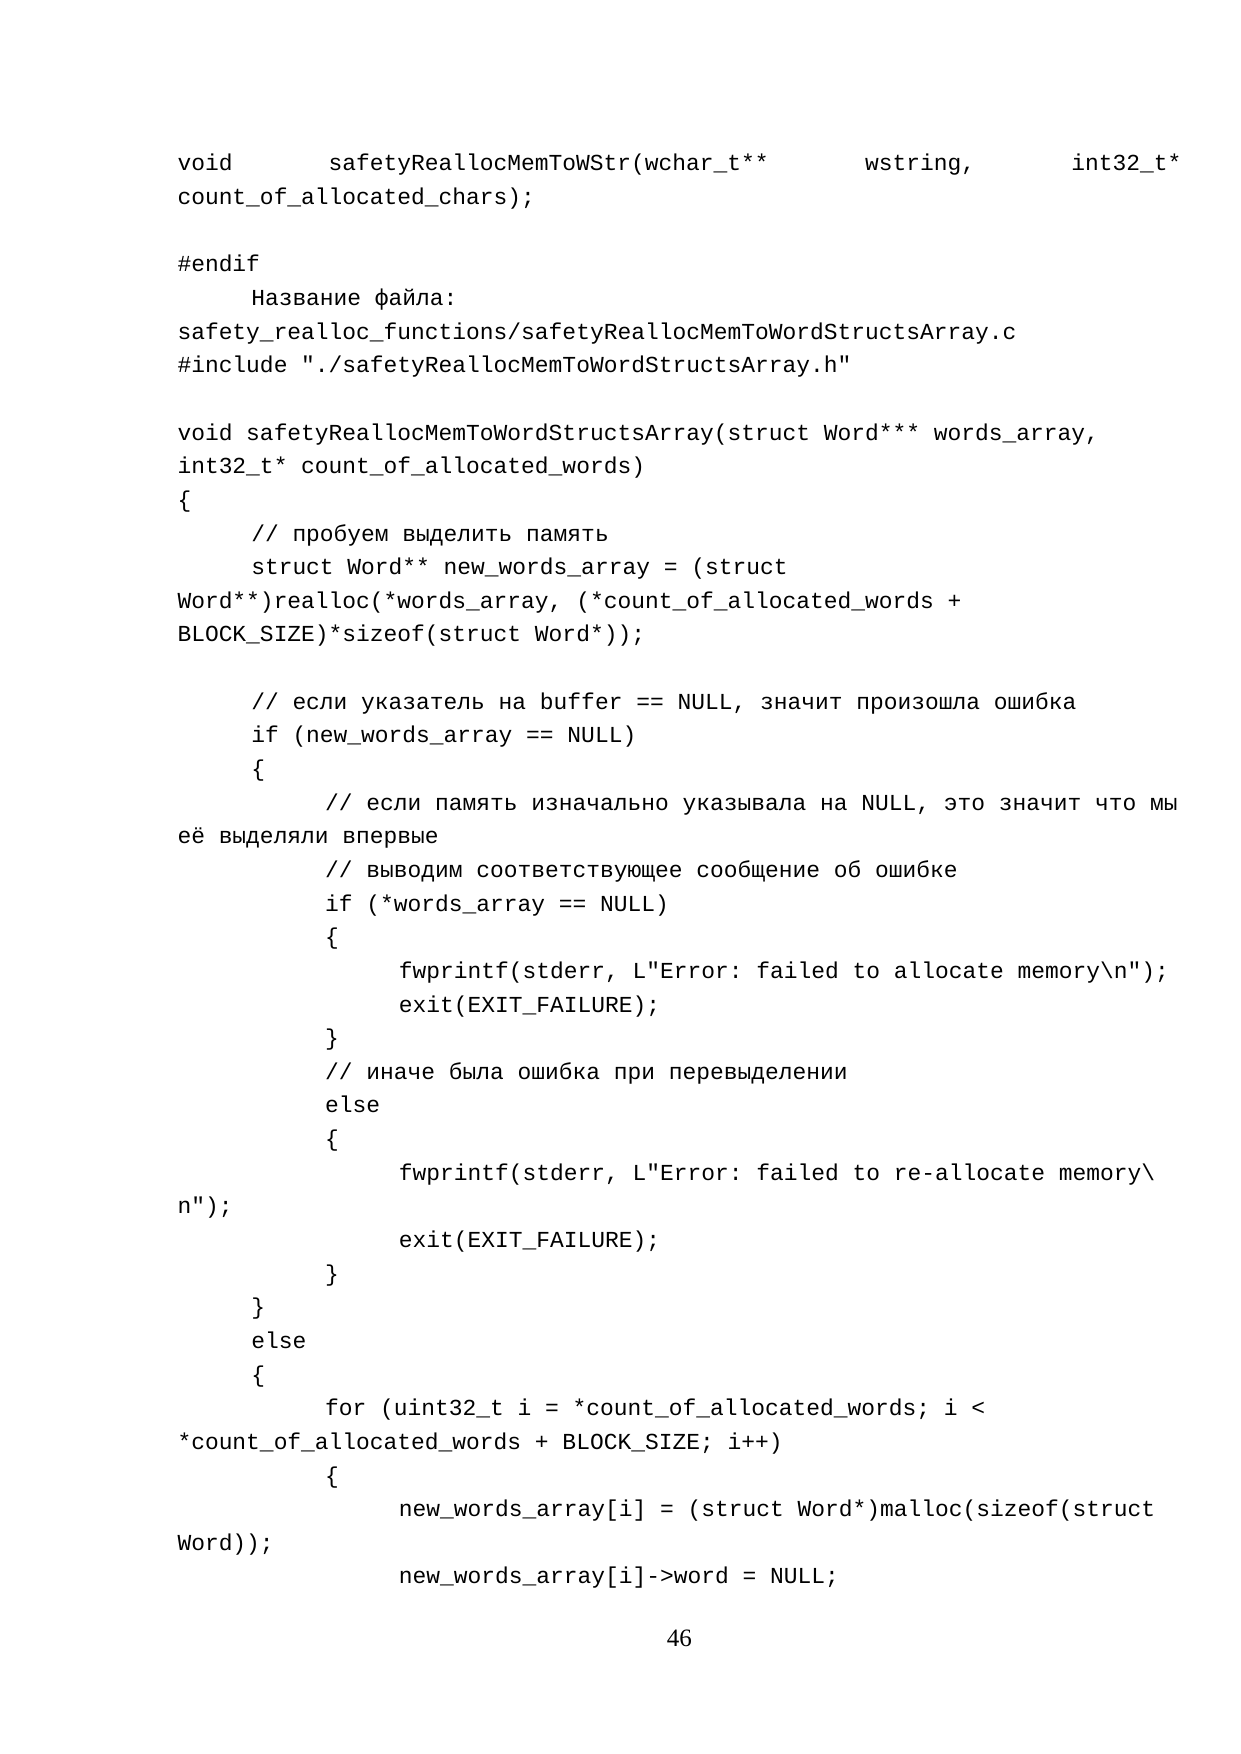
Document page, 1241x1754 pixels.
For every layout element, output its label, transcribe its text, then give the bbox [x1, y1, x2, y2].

text if (new_words_array == NULL) [177, 724, 1181, 750]
text exit(EXIT_FAILURE); [177, 993, 1181, 1019]
text else [177, 1094, 1181, 1120]
text exit(EXIT_FAILURE); [177, 1228, 1181, 1254]
text // если память изначально указывала на NULL, это значит что мы её выделяли впервые [177, 791, 1181, 851]
text { [177, 488, 1181, 514]
text for (uint32_t i = *count_of_allocated_words; i < *count_of_allocated_words + BLOCK_SIZE; i++) [177, 1397, 1181, 1456]
text // если указатель на buffer == NULL, значит произошла ошибка [177, 690, 1181, 716]
text } [177, 1027, 1181, 1052]
text if (*words_array == NULL) [177, 892, 1181, 918]
text #include "./safetyReallocMemToWordStructsArray.h" [177, 354, 1181, 379]
text new_words_array[i]->word = NULL; [177, 1565, 1181, 1591]
text fwprintf(stderr, L"Error: failed to allocate memory\n"); [177, 959, 1181, 985]
text // выводим соответствующее сообщение об ошибке [177, 858, 1181, 884]
text { [177, 1127, 1181, 1153]
text { [177, 757, 1181, 783]
text // пробуем выделить память [177, 522, 1181, 548]
text fwprintf(stderr, L"Error: failed to re-allocate memory\n"); [177, 1161, 1181, 1221]
text { [177, 1363, 1181, 1389]
text void safetyReallocMemToWordStructsArray(struct Word*** words_array, int32_t* count_of_allocated_words) [177, 421, 1181, 481]
text { [177, 1464, 1181, 1490]
text } [177, 1296, 1181, 1322]
text #endif [177, 253, 1181, 279]
text new_words_array[i] = (struct Word*)malloc(sizeof(struct Word)); [177, 1498, 1181, 1557]
text struct Word** new_words_array = (struct Word**)realloc(*words_array, (*count_of_allocated_words + BLOCK_SIZE)*sizeof(struct Word*)); [177, 556, 1181, 649]
text { [177, 926, 1181, 952]
text // иначе была ошибка при перевыделении [177, 1060, 1181, 1086]
text void safetyReallocMemToWStr(wchar_t** wstring, int32_t* count_of_allocated_chars); [177, 152, 1181, 211]
text else [177, 1329, 1181, 1355]
text } [177, 1262, 1181, 1288]
text Название файла: safety_realloc_functions/safetyReallocMemToWordStructsArray.c [177, 286, 1181, 346]
